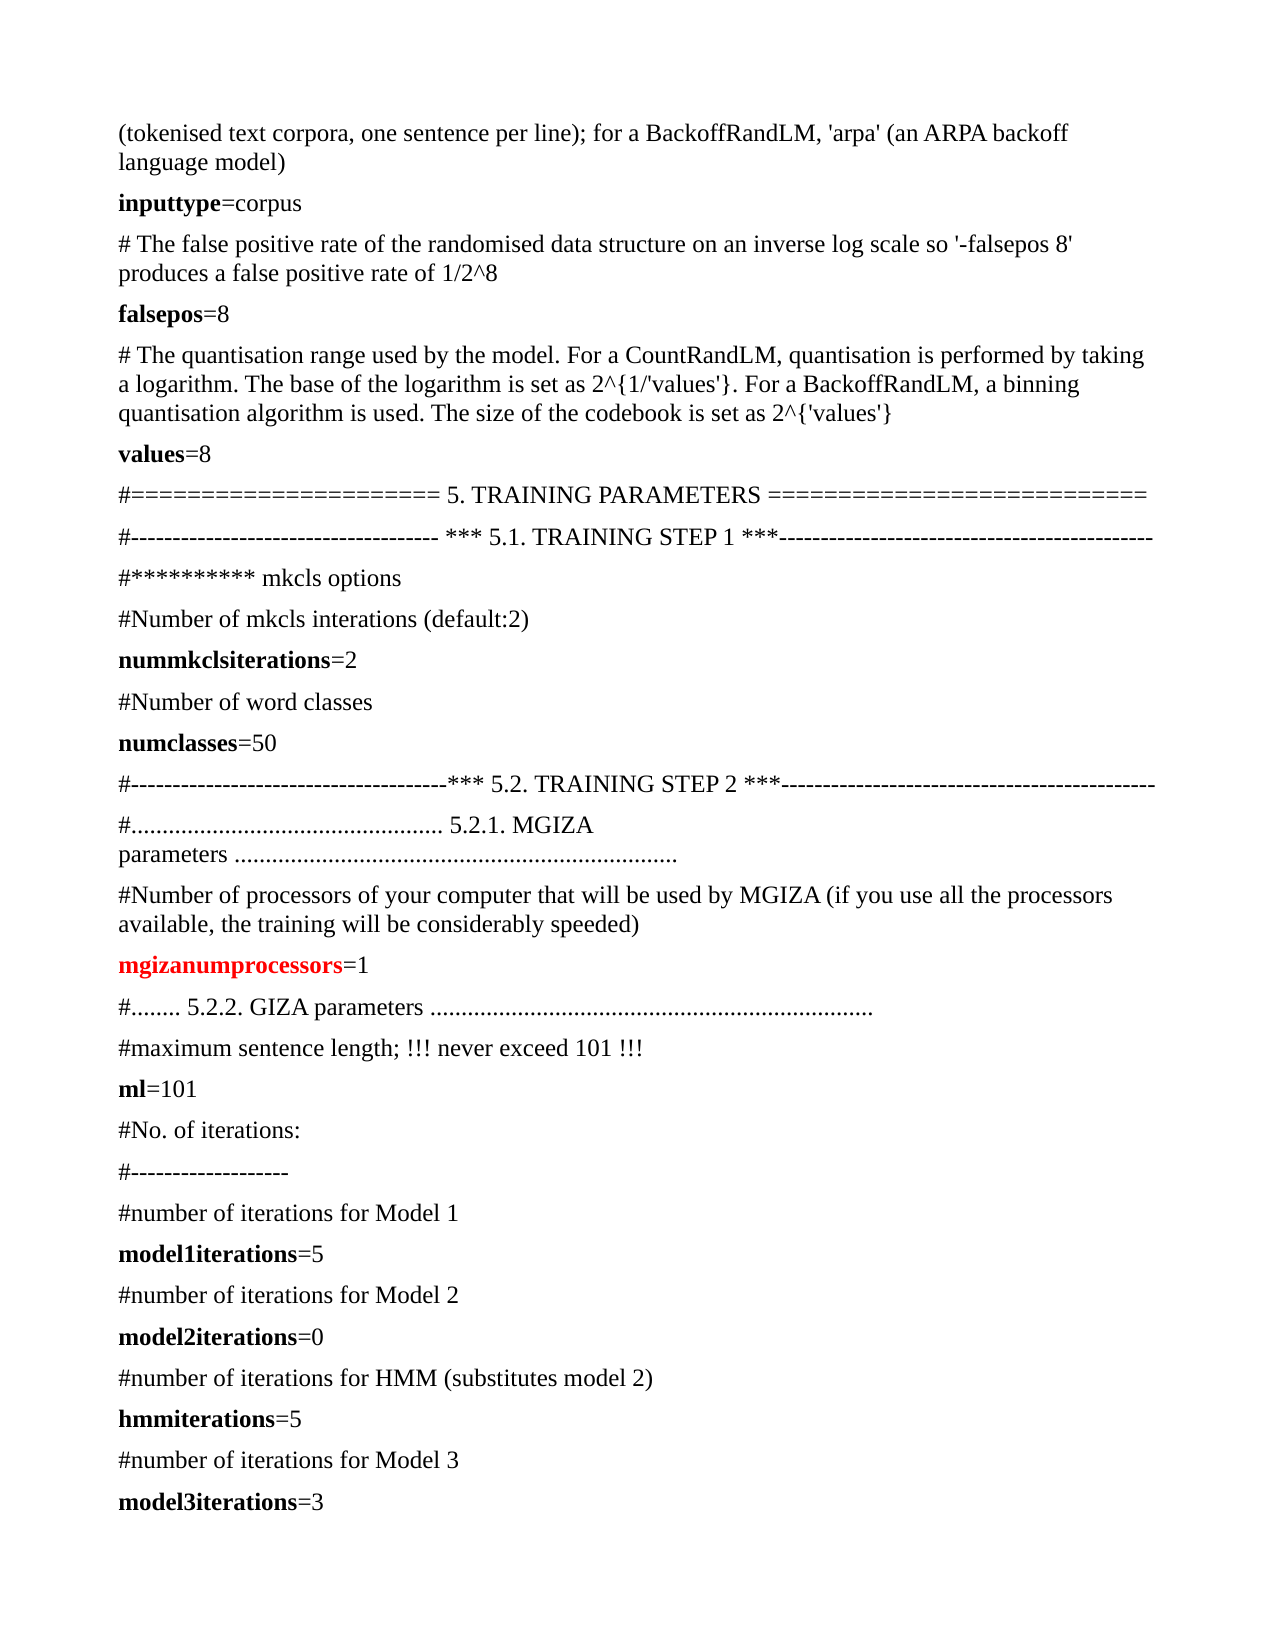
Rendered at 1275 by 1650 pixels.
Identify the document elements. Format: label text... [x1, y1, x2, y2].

text # The false positive rate of the randomised data structure on an inverse log scale so '-falsepos 8' produces a false positive rate of 1/2^8 [118, 229, 1157, 287]
text #********** mkcls options [118, 563, 1157, 592]
text #maximum sentence length; !!! never exceed 101 !!! [118, 1033, 1157, 1062]
text #number of iterations for Model 3 [118, 1446, 1157, 1474]
text #------------------- [118, 1157, 1157, 1186]
text #------------------------------------- *** 5.1. TRAINING STEP 1 ***--------------------------------------------- [118, 522, 1157, 551]
text values=8 [118, 439, 1157, 468]
text #--------------------------------------*** 5.2. TRAINING STEP 2 ***--------------------------------------------- [118, 769, 1157, 798]
text #number of iterations for Model 1 [118, 1198, 1157, 1227]
text mgizanumprocessors=1 [118, 951, 1157, 979]
text #No. of iterations: [118, 1116, 1157, 1144]
text #........ 5.2.2. GIZA parameters ....................................................................... [118, 992, 1157, 1021]
text #.................................................. 5.2.1. MGIZA parameters ....................................................................... [118, 811, 1157, 868]
text inputtype=corpus [118, 188, 1157, 217]
text numclasses=50 [118, 728, 1157, 757]
text #Number of word classes [118, 687, 1157, 716]
text #number of iterations for Model 2 [118, 1281, 1157, 1309]
text nummkclsiterations=2 [118, 646, 1157, 674]
text #====================== 5. TRAINING PARAMETERS =========================== [118, 481, 1157, 509]
text # The quantisation range used by the model. For a CountRandLM, quantisation is performed by taking a logarithm. The base of the logarithm is set as 2^{1/'values'}. For a BackoffRandLM, a binning quantisation algorithm is used. The size of the codebook is set as 2^{'values'} [118, 341, 1157, 427]
text model3iterations=3 [118, 1487, 1157, 1516]
text #Number of processors of your computer that will be used by MGIZA (if you use all the processors available, the training will be considerably speeded) [118, 881, 1157, 938]
text #Number of mkcls interations (default:2) [118, 604, 1157, 633]
text falsepos=8 [118, 299, 1157, 328]
text #number of iterations for HMM (substitutes model 2) [118, 1363, 1157, 1392]
text ml=101 [118, 1074, 1157, 1103]
text model2iterations=0 [118, 1322, 1157, 1351]
text (tokenised text corpora, one sentence per line); for a BackoffRandLM, 'arpa' (an ARPA backoff language model) [118, 118, 1157, 176]
text model1iterations=5 [118, 1239, 1157, 1268]
text hmmiterations=5 [118, 1404, 1157, 1433]
